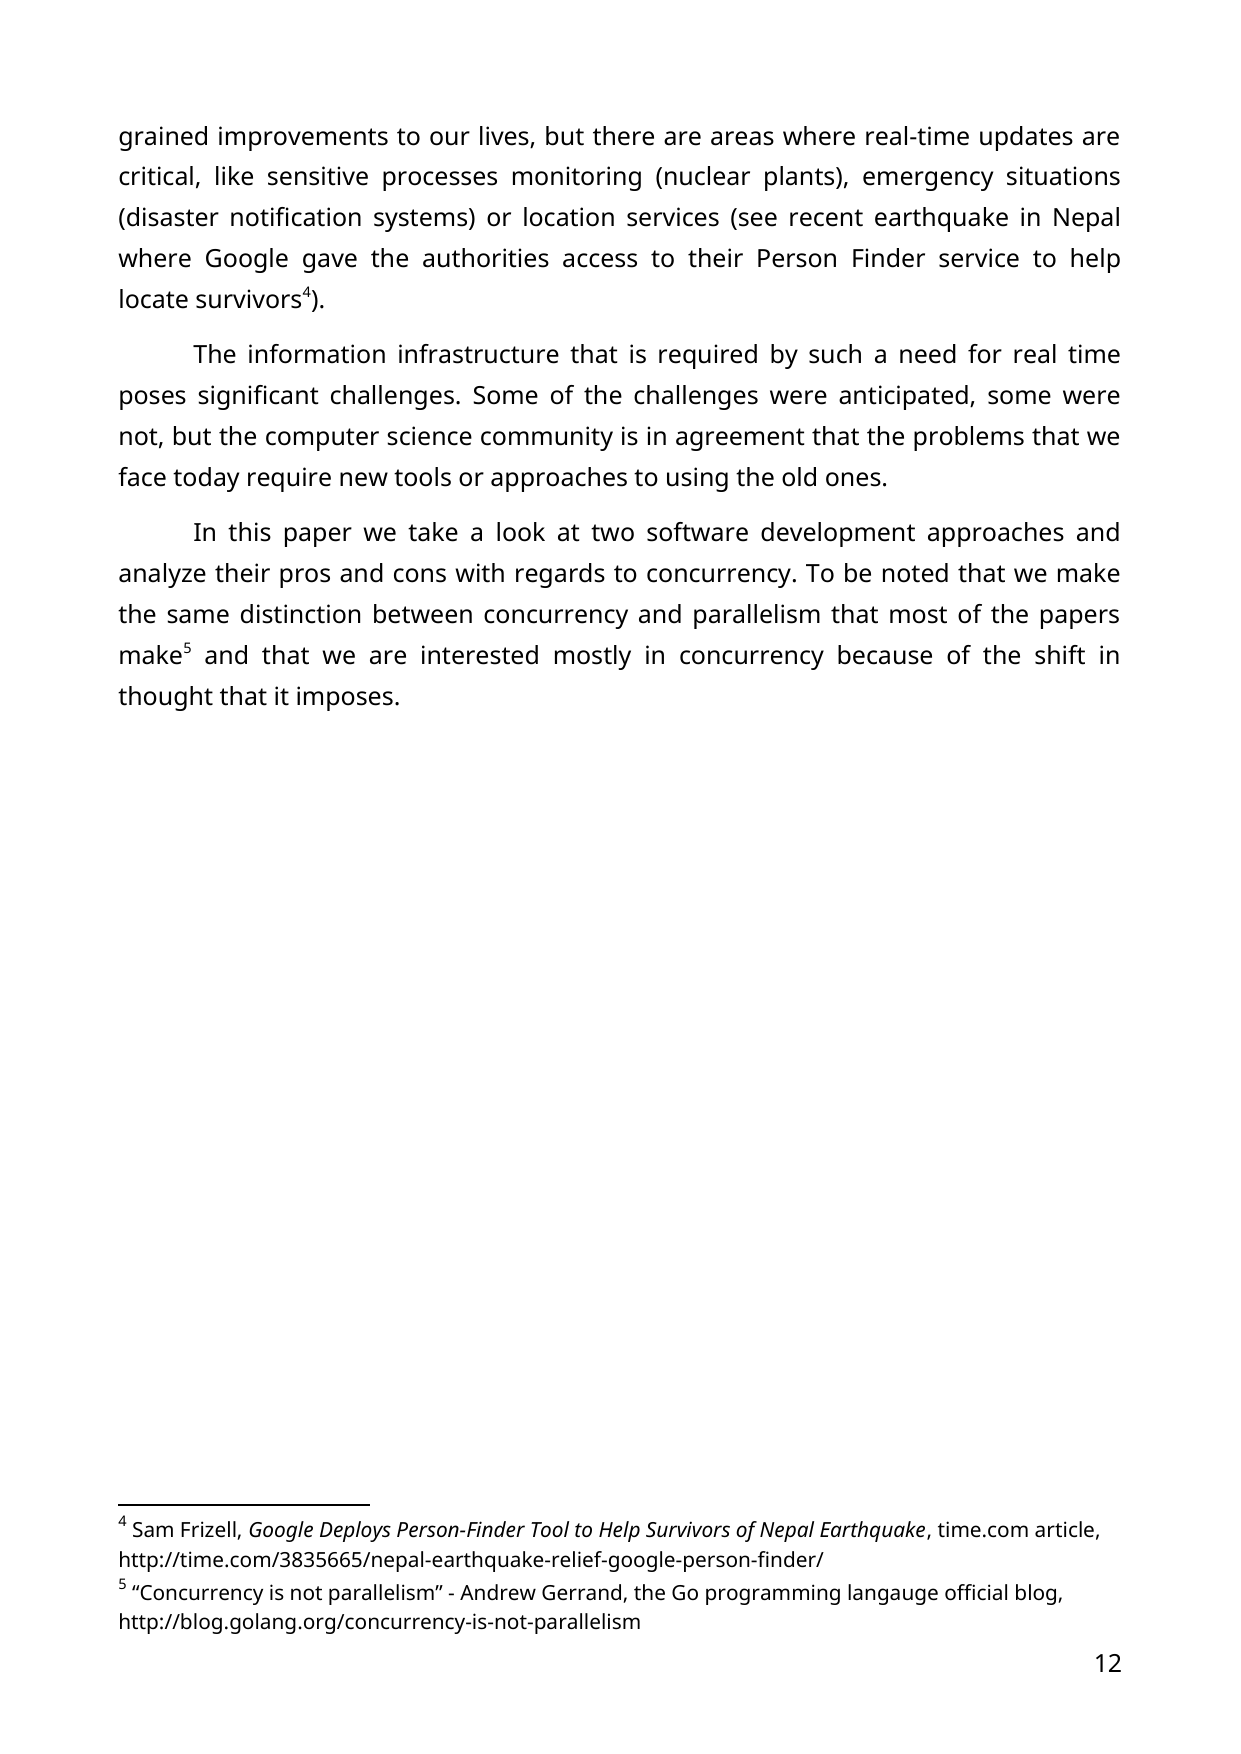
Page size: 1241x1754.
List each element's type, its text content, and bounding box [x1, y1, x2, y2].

text grained improvements to our lives, but there are areas where real-time updates are critical, like sensitive processes monitoring (nuclear plants), emergency situations (disaster notification systems) or location services (see recent earthquake in Nepal where Google gave the authorities access to their Person Finder service to help locate survivors). [118, 118, 1122, 316]
text Sam Frizell, Google Deploys Person-Finder Tool to Help Survivors of Nepal Earthquake, time.com article, http://time.com/3835665/nepal-earthquake-relief-google-person-finder/ [118, 1511, 1122, 1573]
text “Concurrency is not parallelism” - Andrew Gerrand, the Go programming langauge official blog, http://blog.golang.org/concurrency-is-not-parallelism [118, 1573, 1122, 1636]
text In this paper we take a look at two software development approaches and analyze their pros and cons with regards to concurrency. To be noted that we make the same distinction between concurrency and parallelism that most of the papers make and that we are interested mostly in concurrency because of the shift in thought that it imposes. [118, 515, 1122, 712]
text The information infrastructure that is required by such a need for real time poses significant challenges. Some of the challenges were anticipated, some were not, but the computer science community is in agreement that the problems that we face today require new tools or approaches to using the old ones. [118, 337, 1122, 493]
